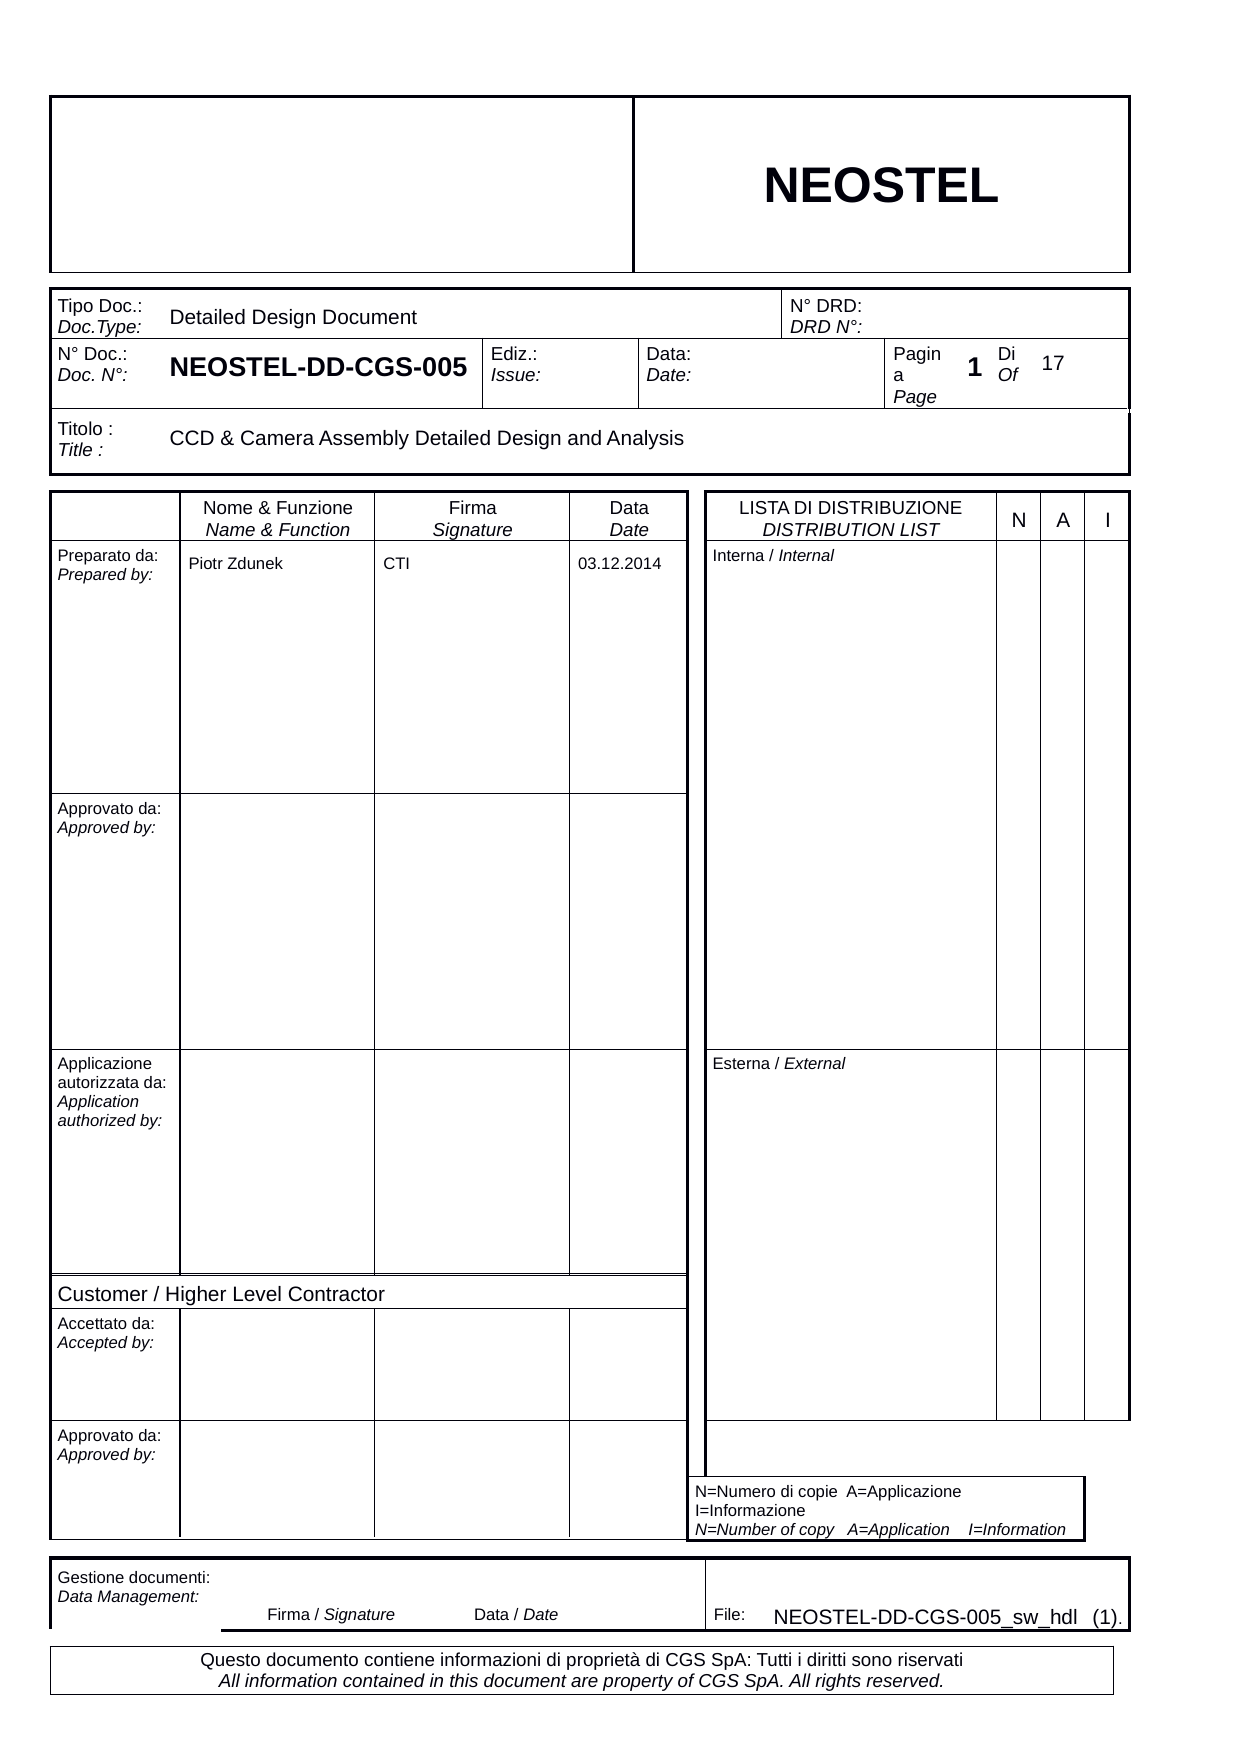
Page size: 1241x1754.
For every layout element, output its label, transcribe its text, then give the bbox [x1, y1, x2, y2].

table_cell [52, 408, 1129, 413]
table_cell [181, 1050, 374, 1273]
table_cell [997, 576, 1040, 1048]
table_cell [570, 1421, 686, 1539]
table_cell N° Doc.: Doc. N°: [52, 339, 161, 407]
table_header NEOSTEL [635, 98, 1128, 272]
table_header LISTA DI DISTRIBUZIONE DISTRIBUTION LIST [707, 493, 996, 540]
table_cell Preparato da: Prepared by: [52, 541, 179, 793]
table_cell [375, 794, 569, 1048]
table_cell Firma / Signature Data / Date [221, 1598, 688, 1629]
table_header N° DRD: DRD N°: [782, 290, 885, 337]
table_cell [375, 1050, 569, 1273]
table_cell [997, 1084, 1040, 1420]
table_cell Esterna / External [707, 1050, 996, 1084]
table_header N [997, 493, 1040, 540]
table_cell 03.12.2014 [570, 541, 686, 793]
table_cell Approvato da: Approved by: [52, 794, 179, 1048]
table_cell 17 [1033, 339, 1128, 407]
table_cell [570, 794, 686, 1048]
table_cell NEOSTEL-DD-CGS-005 [161, 339, 482, 407]
table_cell [1085, 541, 1128, 576]
table_cell Interna / Internal [707, 541, 996, 576]
table_header [689, 490, 704, 1476]
table_cell [1041, 1084, 1084, 1420]
table_header Gestione documenti: Data Management: [52, 1560, 221, 1629]
table_cell [570, 1050, 686, 1273]
table_header A [1041, 493, 1084, 540]
table_header I [1085, 493, 1128, 540]
table_cell [1085, 576, 1128, 1048]
table_cell [1041, 576, 1084, 1048]
table_cell [1041, 1050, 1084, 1084]
table_header Nome & Funzione Name & Function [181, 493, 374, 540]
table_cell [997, 1050, 1040, 1084]
table_header [765, 1560, 1128, 1598]
table_cell [712, 339, 884, 407]
table_cell [181, 794, 374, 1048]
table_cell Ediz.: Issue: [483, 339, 557, 407]
table_cell Data: Date: [639, 339, 712, 407]
table_header Data Date [570, 493, 686, 540]
table_cell [1085, 1050, 1128, 1084]
table_cell [707, 1084, 996, 1420]
table_header [52, 493, 179, 540]
table_cell Accettato da: Accepted by: [52, 1309, 179, 1420]
table_cell [375, 1421, 569, 1539]
table_cell Titolo : Title : [52, 413, 161, 472]
table_cell [688, 1598, 705, 1629]
table_header [52, 98, 632, 272]
table_cell [181, 1309, 374, 1420]
table_cell File: [706, 1598, 764, 1629]
table_cell [1086, 1476, 1130, 1539]
table_header [885, 290, 1128, 337]
table_cell NEOSTEL-DD-CGS-005_sw_hdl (1). [765, 1598, 1128, 1629]
table_cell Di Of [989, 339, 1033, 407]
table_header Firma Signature [375, 493, 569, 540]
table_cell CTI [375, 541, 569, 793]
table_cell [570, 1309, 686, 1420]
table_cell [1085, 1084, 1128, 1420]
table_cell [557, 339, 638, 407]
table_header Detailed Design Document [161, 290, 781, 337]
table_cell [180, 1421, 375, 1539]
table_header [221, 1560, 688, 1598]
table_cell 1 [958, 339, 989, 407]
table_header [688, 1560, 705, 1598]
table_cell Applicazione autorizzata da: Application authorized by: [52, 1050, 179, 1273]
table_cell CCD & Camera Assembly Detailed Design and Analysis [161, 413, 1128, 472]
table_cell Approvato da: Approved by: [52, 1421, 180, 1539]
table_header Tipo Doc.: Doc.Type: [52, 290, 161, 337]
table_cell Customer / Higher Level Contractor [52, 1276, 686, 1308]
table_header [706, 1560, 764, 1598]
table_cell [375, 1309, 569, 1420]
table_cell N=Numero di copie A=Applicazione I=Informazione N=Number of copy A=Application I=Information [689, 1477, 1083, 1539]
table_cell [707, 576, 996, 1048]
table_cell [1041, 541, 1084, 576]
table_cell [707, 1421, 1130, 1476]
table_cell Piotr Zdunek [181, 541, 374, 793]
table_cell [997, 541, 1040, 576]
table_cell Pagina Page [885, 339, 958, 407]
